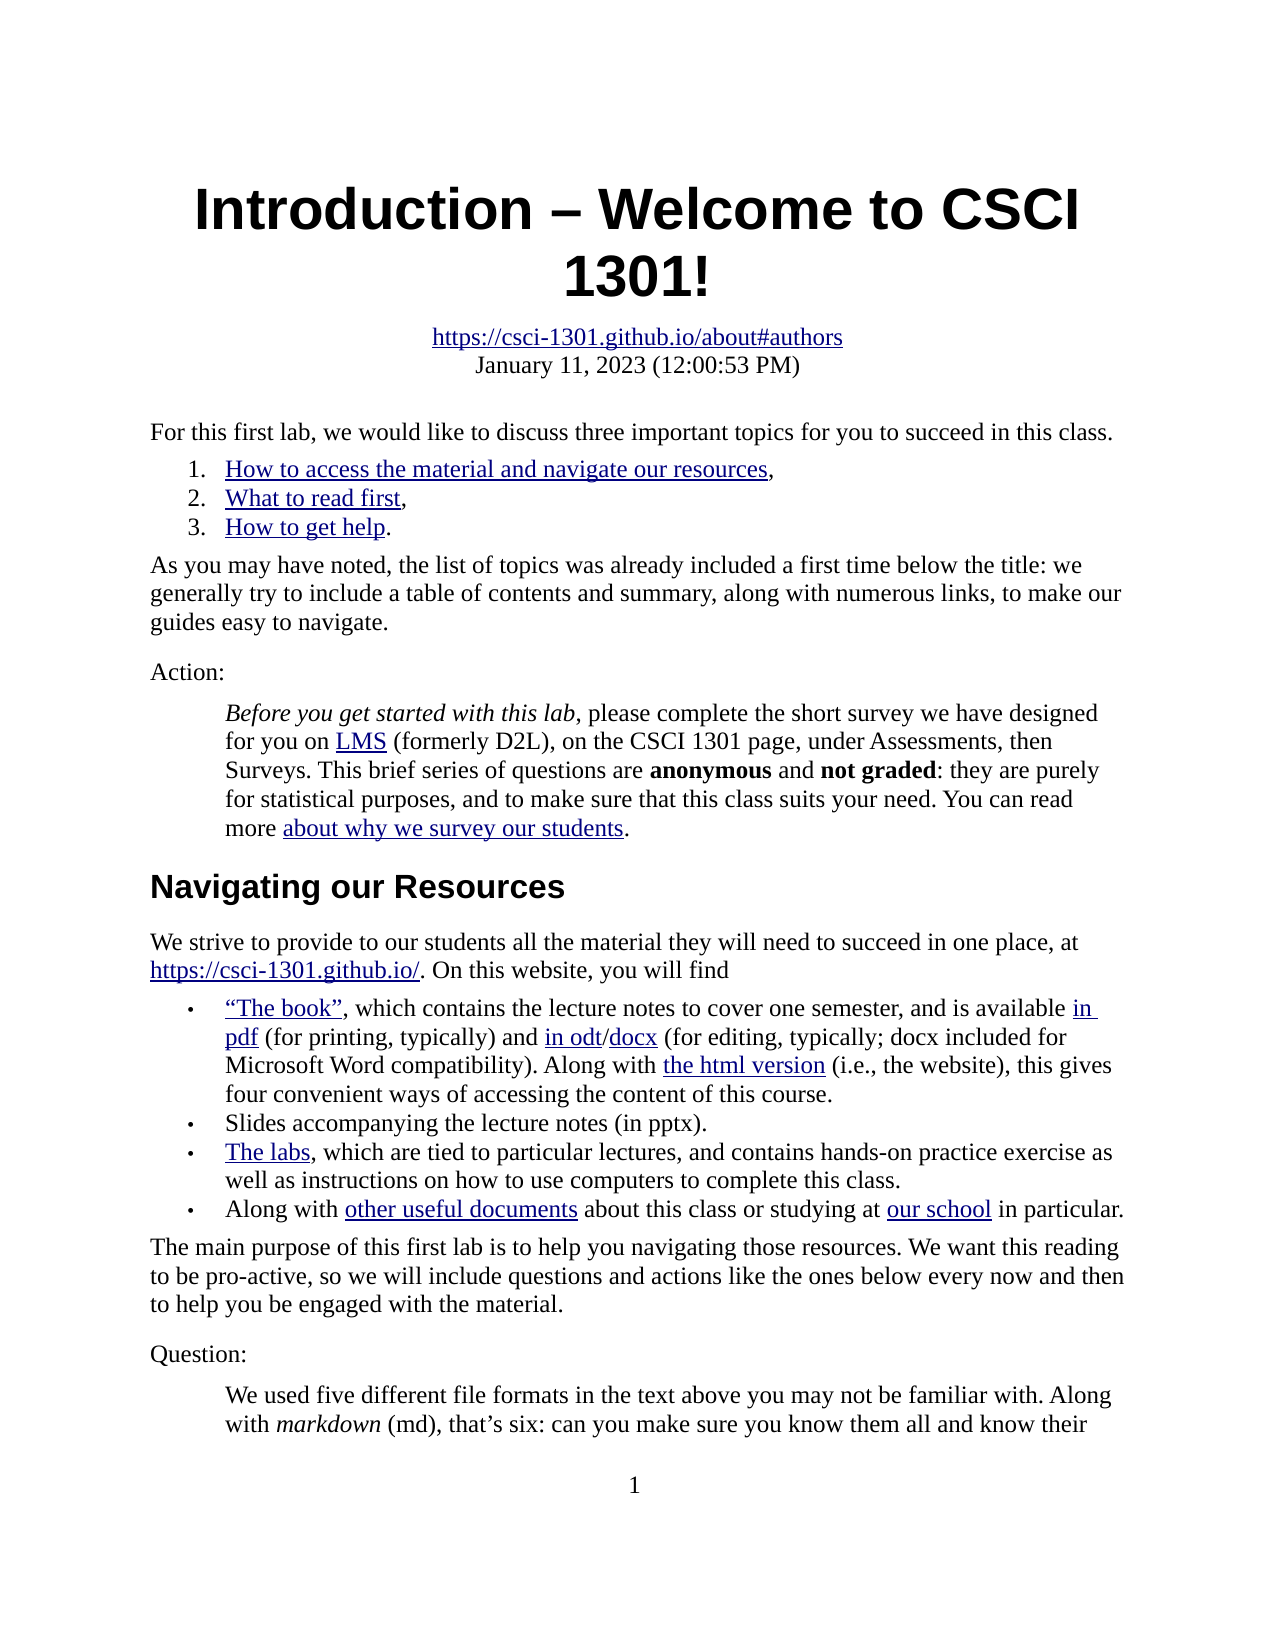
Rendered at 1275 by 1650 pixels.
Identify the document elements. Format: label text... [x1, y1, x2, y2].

text We used five different file formats in the text above you may not be familiar with. Along with markdown (md), that’s six: can you make sure you know them all and know their [225, 1380, 1125, 1437]
title Introduction – Welcome to CSCI 1301! [150, 175, 1125, 309]
text The main purpose of this first lab is to help you navigating those resources. We want this reading to be pro-active, so we will include questions and actions like the ones below every now and then to help you be engaged with the material. [150, 1232, 1125, 1318]
subtitle Navigating our Resources [150, 866, 1125, 905]
text https://csci-1301.github.io/about#authors [150, 322, 1125, 350]
text We strive to provide to our students all the material they will need to succeed in one place, at https://csci-1301.github.io/. On this website, you will find [150, 927, 1125, 984]
list Slides accompanying the lecture notes (in pptx). [187, 1108, 1125, 1137]
text As you may have noted, the list of topics was already included a first time below the title: we generally try to include a table of contents and summary, along with numerous links, to make our guides easy to navigate. [150, 550, 1125, 636]
list The labs, which are tied to particular lectures, and contains hands-on practice exercise as well as instructions on how to use computers to complete this class. [187, 1137, 1125, 1194]
text For this first lab, we would like to discuss three important topics for you to succeed in this class. [150, 417, 1125, 446]
list How to get help. [187, 512, 1125, 541]
text Action: [150, 657, 1125, 686]
list How to access the material and navigate our resources, [187, 454, 1125, 483]
list What to read first, [187, 483, 1125, 512]
text Question: [150, 1339, 1125, 1368]
list “The book”, which contains the lecture notes to cover one semester, and is available in pdf (for printing, typically) and in odt/docx (for editing, typically; docx included for Microsoft Word compatibility). Along with the html version (i.e., the website), this gives four convenient ways of accessing the content of this course. [187, 993, 1125, 1108]
text January 11, 2023 (12:00:53 PM) [150, 350, 1125, 379]
text Before you get started with this lab, please complete the short survey we have designed for you on LMS (formerly D2L), on the CSCI 1301 page, under Assessments, then Surveys. This brief series of questions are anonymous and not graded: they are purely for statistical purposes, and to make sure that this class suits your need. You can read more about why we survey our students. [225, 698, 1125, 841]
list Along with other useful documents about this class or studying at our school in particular. [187, 1194, 1125, 1223]
